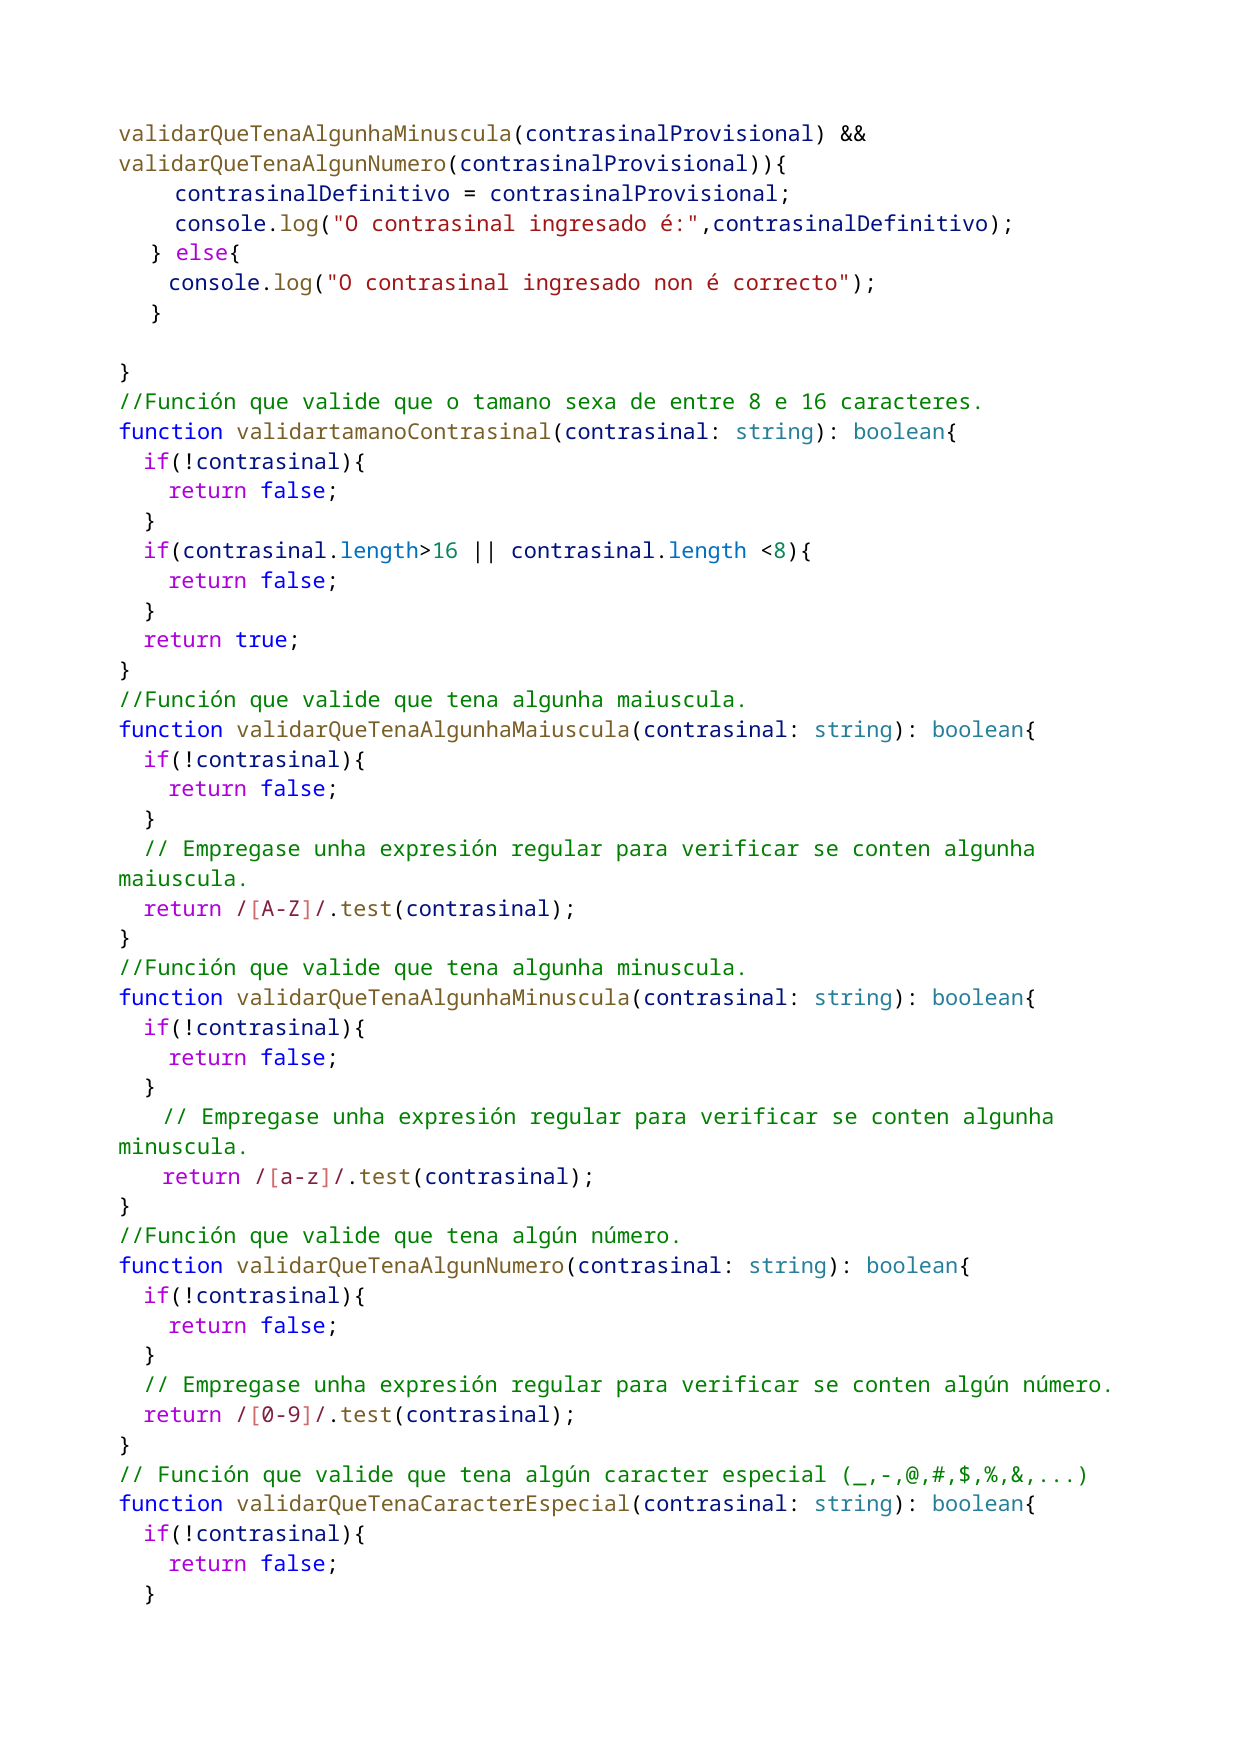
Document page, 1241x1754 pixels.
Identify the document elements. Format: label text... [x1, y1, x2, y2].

text } [118, 1071, 1122, 1101]
text // Empregase unha expresión regular para verificar se conten algunha maiuscula. [118, 833, 1122, 893]
text if(!contrasinal){ [118, 1518, 1122, 1548]
text return true; [118, 624, 1122, 654]
text return /[a-z]/.test(contrasinal); [118, 1161, 1122, 1191]
text } [118, 1429, 1122, 1459]
text //Función que valide que tena algún número. [118, 1220, 1122, 1250]
text return false; [118, 1548, 1122, 1578]
text } [118, 1191, 1122, 1220]
text // Función que valide que tena algún caracter especial (_,-,@,#,$,%,&,...) [118, 1459, 1122, 1488]
text } [118, 1578, 1122, 1608]
text function validarQueTenaAlgunhaMinuscula(contrasinal: string): boolean{ [118, 982, 1122, 1012]
text return false; [118, 1042, 1122, 1071]
text //Función que valide que tena algunha maiuscula. [118, 684, 1122, 714]
text } [118, 654, 1122, 684]
text function validarQueTenaAlgunNumero(contrasinal: string): boolean{ [118, 1250, 1122, 1280]
text if(!contrasinal){ [118, 744, 1122, 773]
text if(!contrasinal){ [118, 1280, 1122, 1310]
text } [118, 922, 1122, 952]
text console.log("O contrasinal ingresado non é correcto"); [118, 267, 1122, 297]
text function validarQueTenaCaracterEspecial(contrasinal: string): boolean{ [118, 1488, 1122, 1518]
text function validartamanoContrasinal(contrasinal: string): boolean{ [118, 416, 1122, 446]
text } [118, 505, 1122, 535]
text } [118, 297, 1122, 327]
text if(!contrasinal){ [118, 446, 1122, 476]
text //Función que valide que tena algunha minuscula. [118, 952, 1122, 982]
text return /[0-9]/.test(contrasinal); [118, 1399, 1122, 1429]
text return false; [118, 565, 1122, 595]
text } [118, 356, 1122, 386]
text } else{ [118, 237, 1122, 267]
text //Función que valide que o tamano sexa de entre 8 e 16 caracteres. [118, 386, 1122, 416]
text // Empregase unha expresión regular para verificar se conten algún número. [118, 1369, 1122, 1399]
text } [118, 595, 1122, 624]
text return false; [118, 773, 1122, 803]
text if(contrasinal.length>16 || contrasinal.length <8){ [118, 535, 1122, 565]
text return false; [118, 476, 1122, 505]
text function validarQueTenaAlgunhaMaiuscula(contrasinal: string): boolean{ [118, 714, 1122, 744]
text } [118, 803, 1122, 833]
text if(!contrasinal){ [118, 1012, 1122, 1042]
text validarQueTenaAlgunhaMinuscula(contrasinalProvisional) && validarQueTenaAlgunNumero(contrasinalProvisional)){ [118, 118, 1122, 178]
text // Empregase unha expresión regular para verificar se conten algunha minuscula. [118, 1101, 1122, 1161]
text } [118, 1339, 1122, 1369]
text console.log("O contrasinal ingresado é:",contrasinalDefinitivo); [118, 207, 1122, 237]
text contrasinalDefinitivo = contrasinalProvisional; [118, 178, 1122, 207]
text return /[A-Z]/.test(contrasinal); [118, 893, 1122, 922]
text return false; [118, 1310, 1122, 1339]
